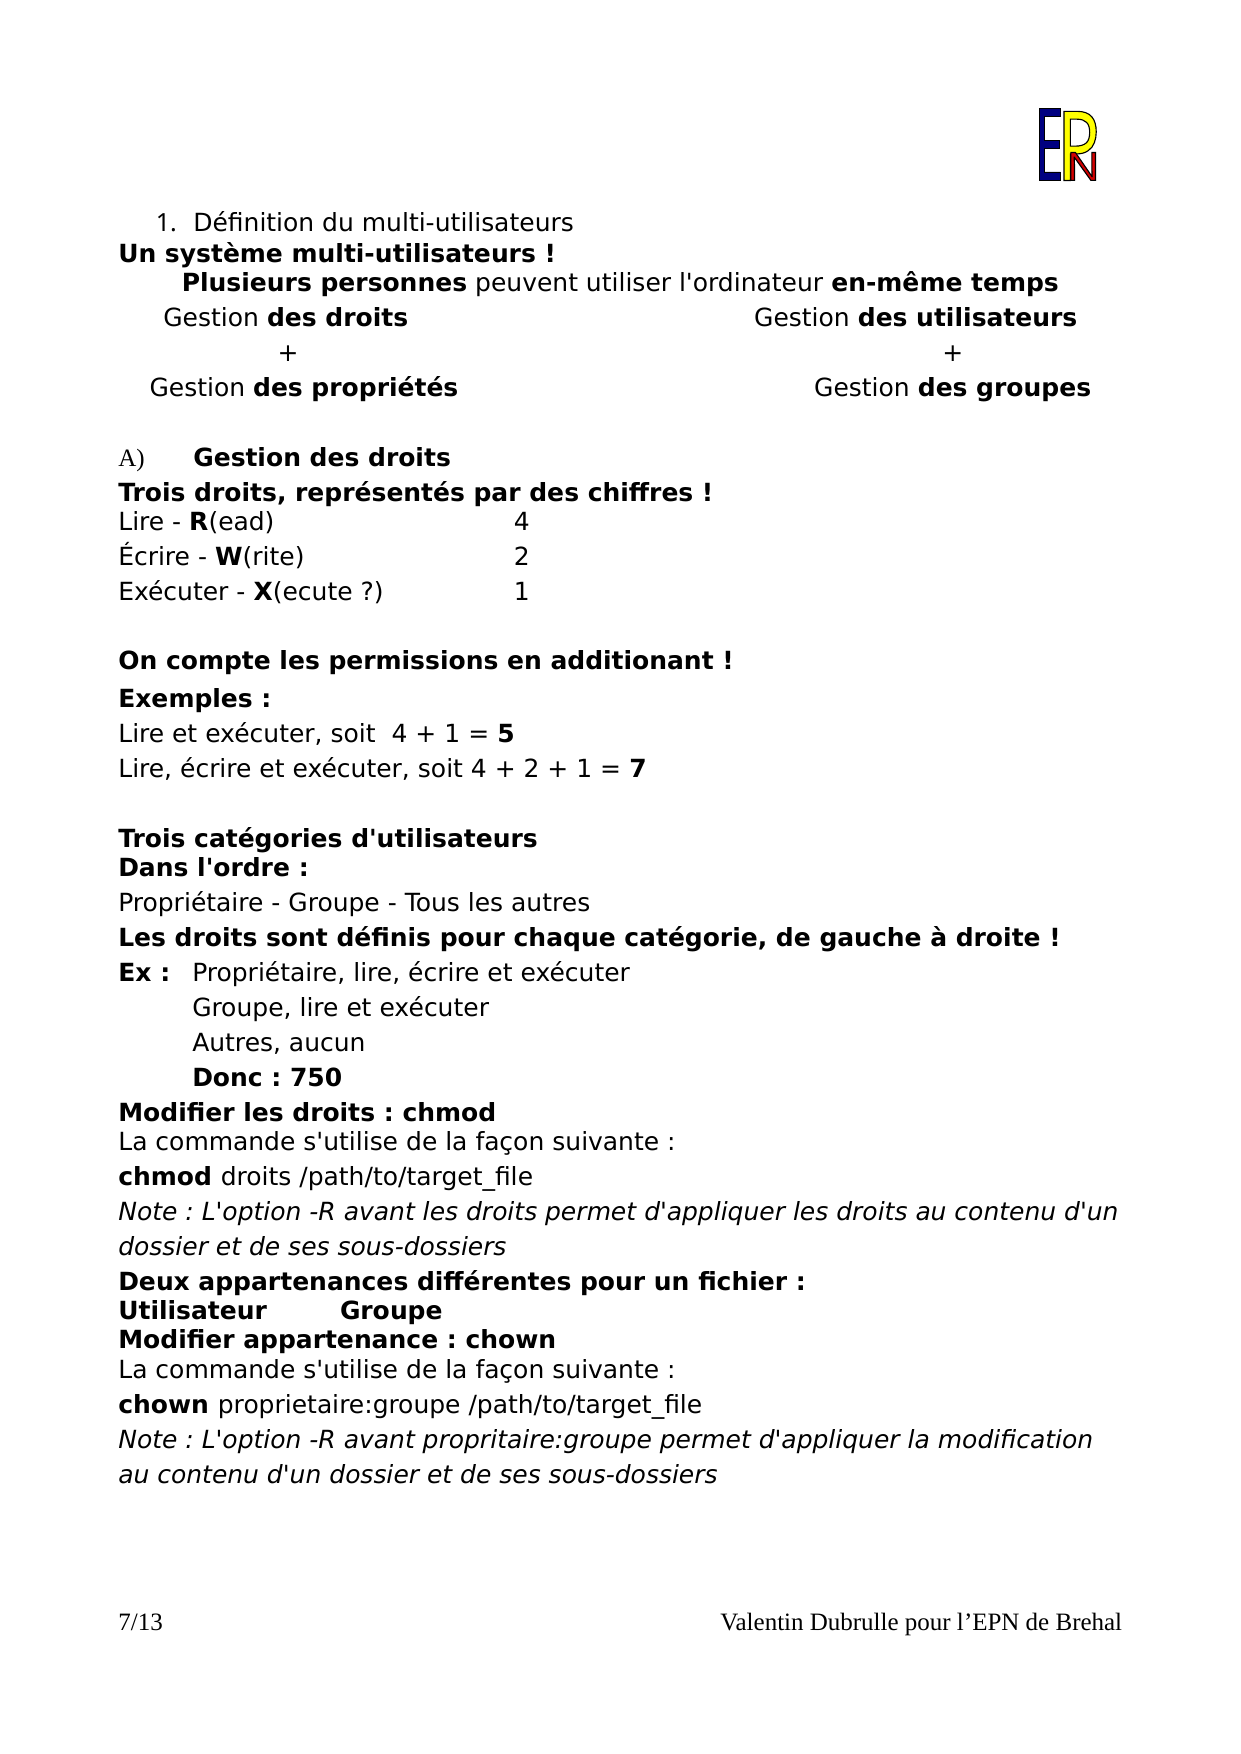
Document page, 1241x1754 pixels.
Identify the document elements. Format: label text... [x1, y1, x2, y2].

text Donc : 750 [118, 1063, 1122, 1092]
text La commande s'utilise de la façon suivante : [118, 1355, 1122, 1384]
text Autres, aucun [118, 1028, 1122, 1057]
subtitle Utilisateur Groupe [118, 1296, 1122, 1326]
subtitle Modifier les droits : chmod [118, 1098, 1122, 1127]
subtitle Trois droits, représentés par des chiffres ! [118, 478, 1122, 507]
text Exemples : [118, 684, 1122, 714]
text Plusieurs personnes peuvent utiliser l'ordinateur en-même temps [118, 268, 1122, 297]
text Lire et exécuter, soit 4 + 1 = 5 [118, 719, 1122, 749]
subtitle Trois catégories d'utilisateurs [118, 824, 1122, 853]
list Définition du multi-utilisateurs [156, 205, 1122, 239]
subtitle On compte les permissions en additionant ! [118, 647, 1122, 676]
text Dans l'ordre : [118, 853, 1122, 882]
subtitle Un système multi-utilisateurs ! [118, 239, 1122, 268]
subtitle Modifier appartenance : chown [118, 1326, 1122, 1355]
text Gestion des propriétés Gestion des groupes [118, 373, 1122, 402]
text chown proprietaire:groupe /path/to/target_file [118, 1390, 1122, 1419]
text Exécuter - X(ecute ?) 1 [118, 577, 1122, 606]
text Gestion des droits Gestion des utilisateurs [118, 303, 1122, 332]
text Écrire - W(rite) 2 [118, 542, 1122, 571]
list Gestion des droits [118, 443, 1122, 472]
text Les droits sont définis pour chaque catégorie, de gauche à droite ! [118, 923, 1122, 952]
text Note : L'option -R avant les droits permet d'appliquer les droits au contenu d'un dossier et de ses sous-dossiers [118, 1197, 1122, 1261]
text + + [118, 338, 1122, 367]
text La commande s'utilise de la façon suivante : [118, 1127, 1122, 1156]
text Lire, écrire et exécuter, soit 4 + 2 + 1 = 7 [118, 754, 1122, 784]
text Lire - R(ead) 4 [118, 507, 1122, 536]
text Ex : Propriétaire, lire, écrire et exécuter [118, 958, 1122, 987]
subtitle Deux appartenances différentes pour un fichier : [118, 1267, 1122, 1296]
text Note : L'option -R avant propritaire:groupe permet d'appliquer la modification au contenu d'un dossier et de ses sous-dossiers [118, 1425, 1122, 1489]
text Groupe, lire et exécuter [118, 993, 1122, 1022]
text chmod droits /path/to/target_file [118, 1162, 1122, 1191]
text Propriétaire - Groupe - Tous les autres [118, 888, 1122, 917]
